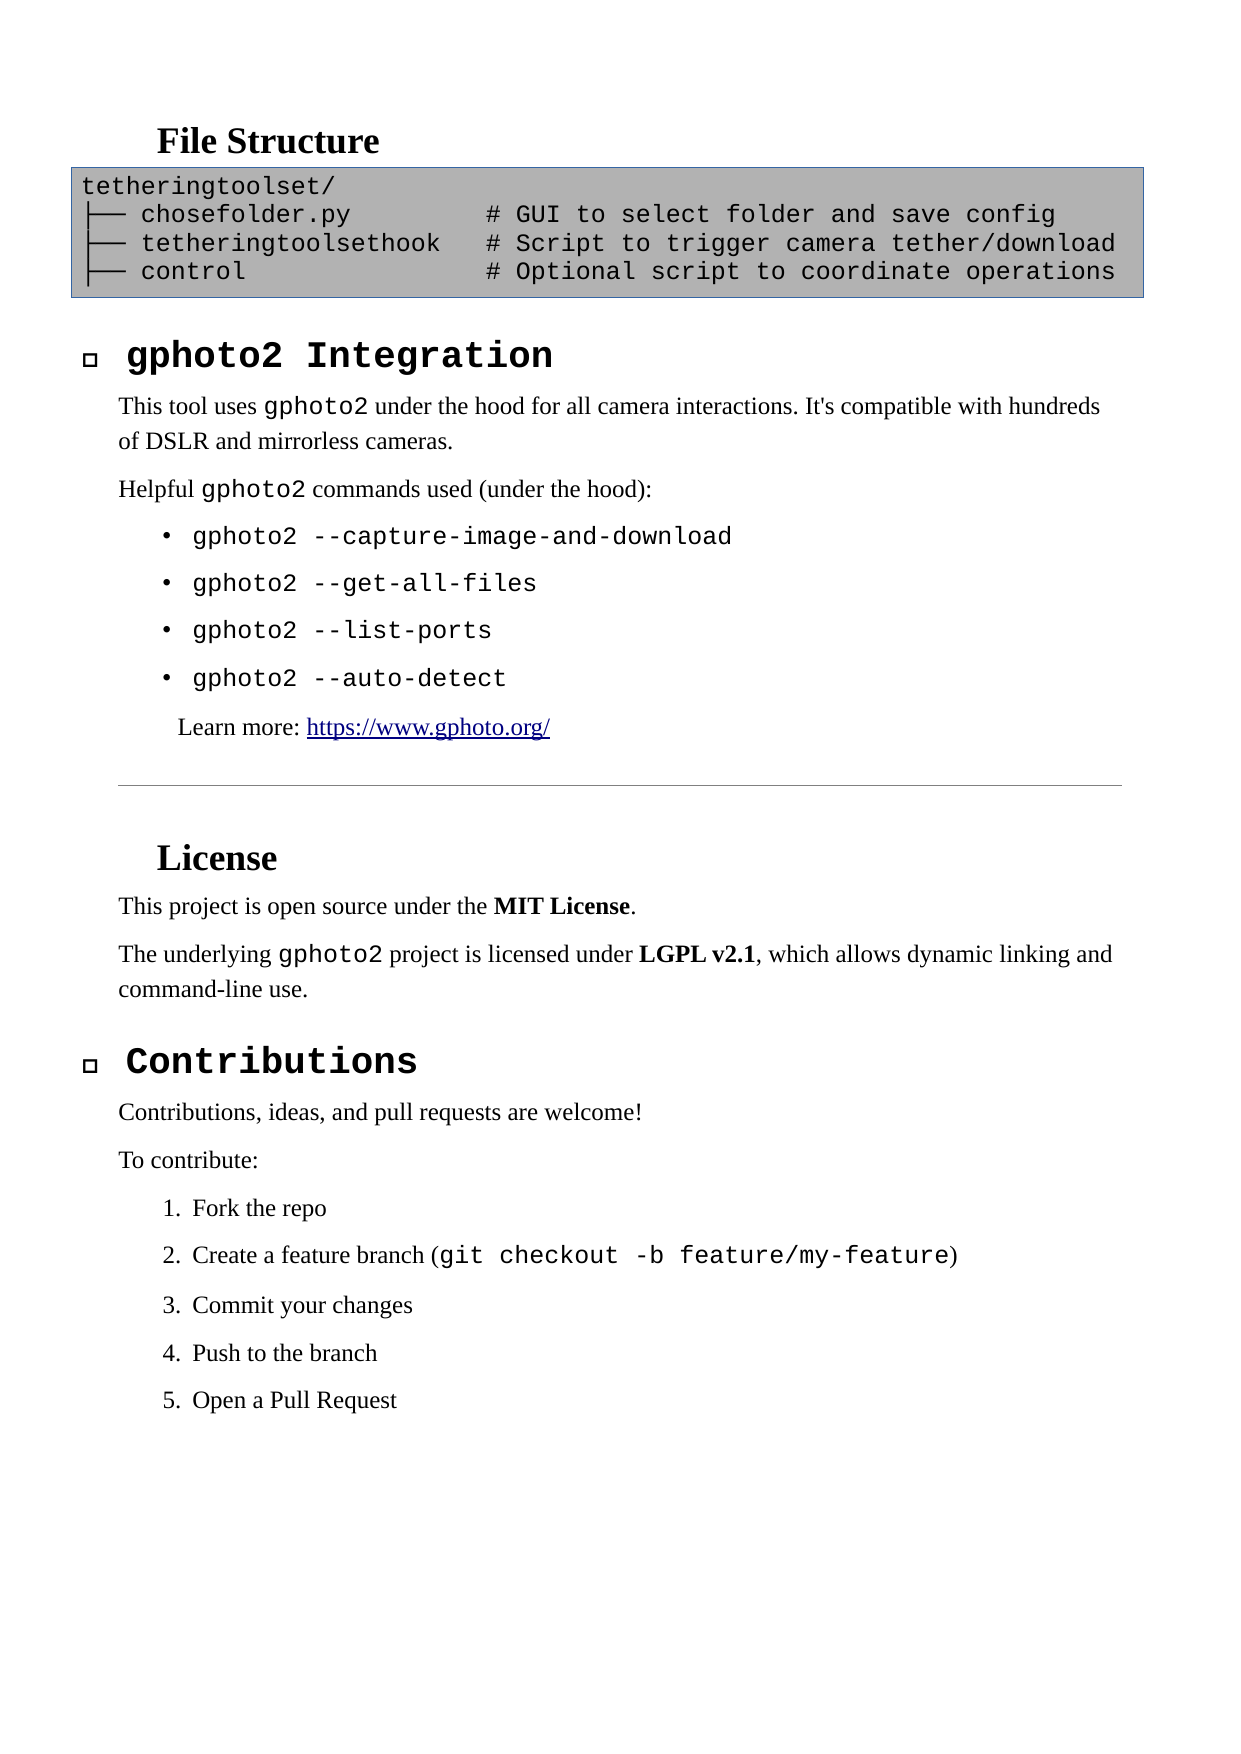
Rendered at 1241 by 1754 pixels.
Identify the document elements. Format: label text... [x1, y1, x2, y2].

text Contributions, ideas, and pull requests are welcome! [118, 1097, 1122, 1126]
text This project is open source under the MIT License. [118, 891, 1122, 920]
list gphoto2 --auto-detect [162, 665, 1122, 693]
list gphoto2 --capture-image-and-download [162, 524, 1122, 552]
list Fork the repo [162, 1193, 1122, 1221]
text To contribute: [118, 1145, 1122, 1174]
text Helpful gphoto2 commands used (under the hood): [118, 474, 1122, 505]
list Create a feature branch (git checkout -b feature/my-feature) [162, 1240, 1122, 1271]
subtitle 📂 File Structure [118, 118, 1122, 161]
list Open a Pull Request [162, 1385, 1122, 1414]
list gphoto2 --get-all-files [162, 571, 1122, 599]
list Commit your changes [162, 1290, 1122, 1319]
subtitle 📜 License [118, 836, 1122, 879]
subtitle 🔌 gphoto2 Integration [81, 336, 1122, 379]
list Push to the branch [162, 1338, 1122, 1367]
list gphoto2 --list-ports [162, 618, 1122, 646]
subtitle 🤝 Contributions [81, 1042, 1122, 1085]
text This tool uses gphoto2 under the hood for all camera interactions. It's compatible with hundreds of DSLR and mirrorless cameras. [118, 391, 1122, 455]
text The underlying gphoto2 project is licensed under LGPL v2.1, which allows dynamic linking and command-line use. [118, 939, 1122, 1003]
text Learn more: https://www.gphoto.org/ [177, 712, 1063, 741]
